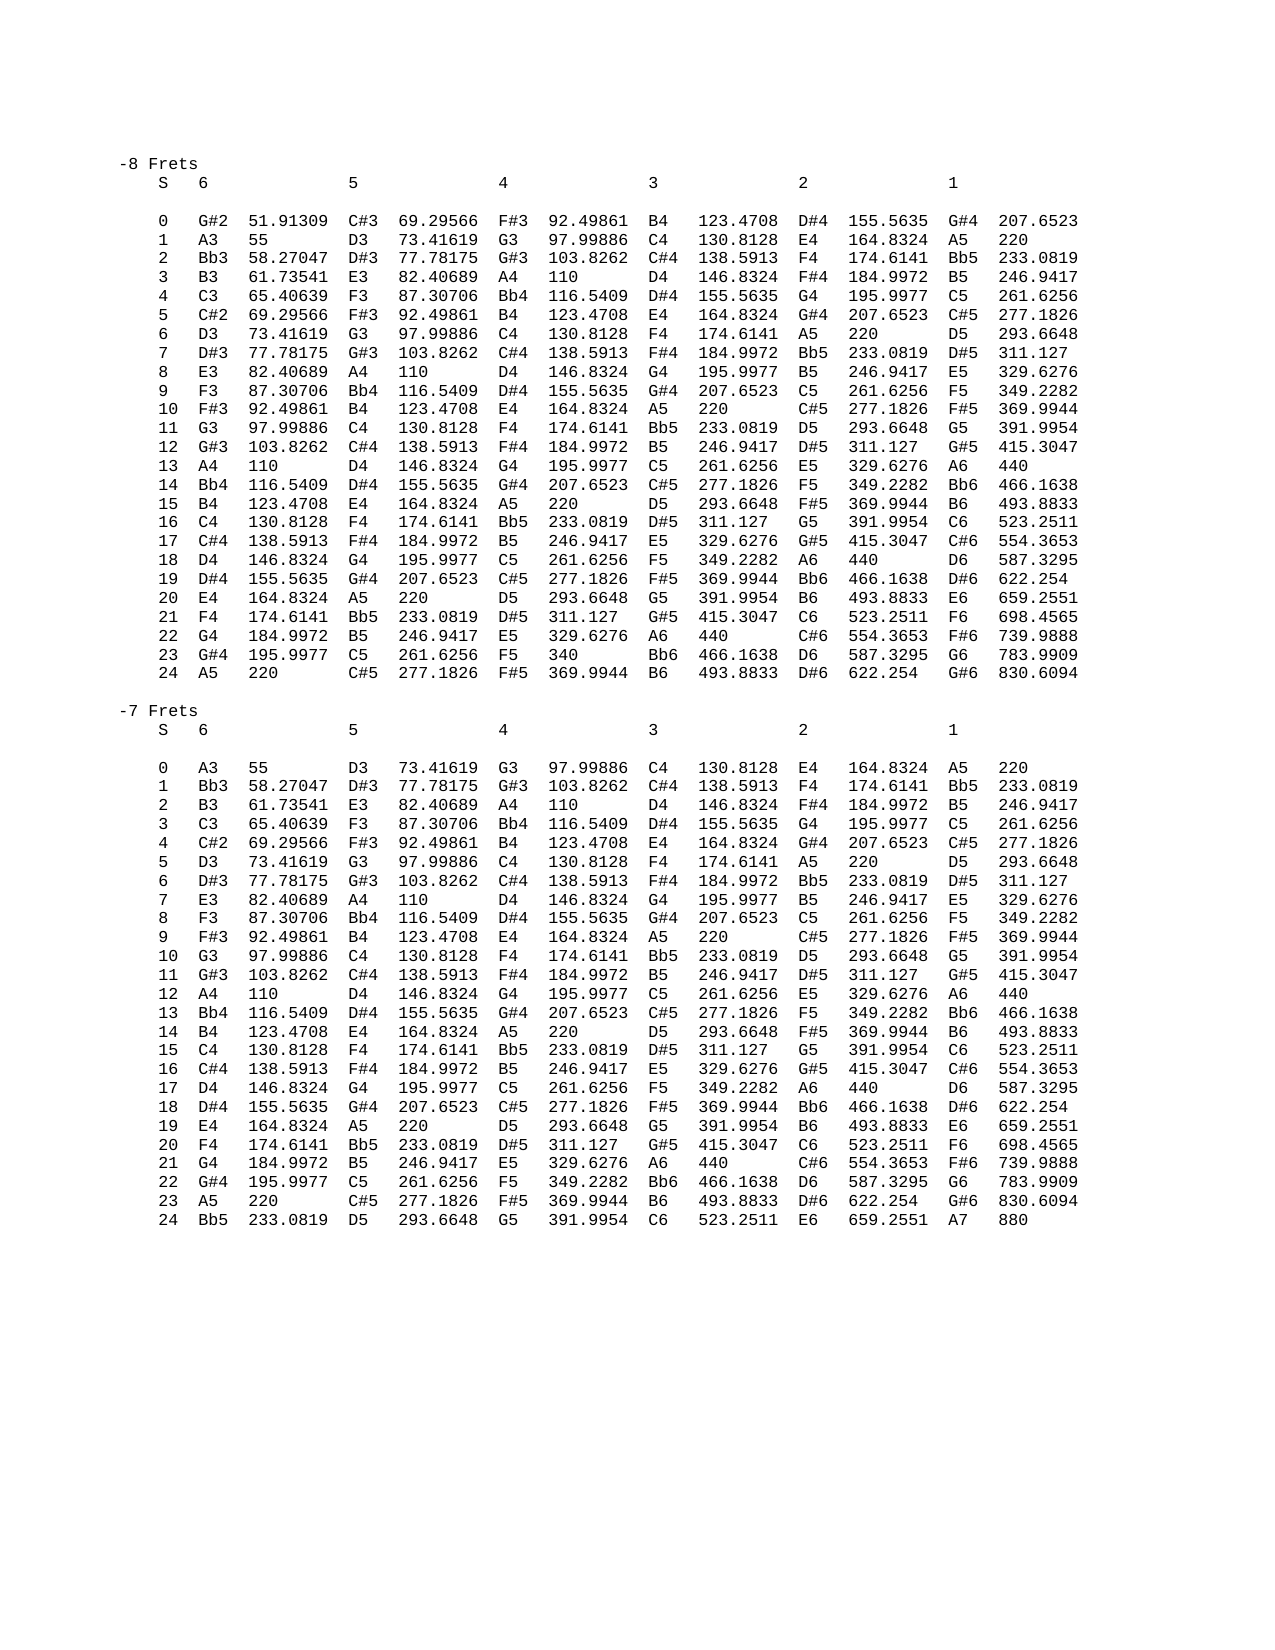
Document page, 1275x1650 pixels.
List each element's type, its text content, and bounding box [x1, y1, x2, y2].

text 10 F#3 92.49861 B4 123.4708 E4 164.8324 A5 220 C#5 277.1826 F#5 369.9944 [118, 401, 1157, 420]
text 3 C3 65.40639 F3 87.30706 Bb4 116.5409 D#4 155.5635 G4 195.9977 C5 261.6256 [118, 816, 1157, 834]
text 24 A5 220 C#5 277.1826 F#5 369.9944 B6 493.8833 D#6 622.254 G#6 830.6094 [118, 665, 1157, 684]
text 20 F4 174.6141 Bb5 233.0819 D#5 311.127 G#5 415.3047 C6 523.2511 F6 698.4565 [118, 1136, 1157, 1155]
text 18 D4 146.8324 G4 195.9977 C5 261.6256 F5 349.2282 A6 440 D6 587.3295 [118, 552, 1157, 571]
text 23 A5 220 C#5 277.1826 F#5 369.9944 B6 493.8833 D#6 622.254 G#6 830.6094 [118, 1193, 1157, 1212]
text 6 D#3 77.78175 G#3 103.8262 C#4 138.5913 F#4 184.9972 Bb5 233.0819 D#5 311.127 [118, 872, 1157, 891]
text 23 G#4 195.9977 C5 261.6256 F5 340 Bb6 466.1638 D6 587.3295 G6 783.9909 [118, 646, 1157, 665]
text 3 B3 61.73541 E3 82.40689 A4 110 D4 146.8324 F#4 184.9972 B5 246.9417 [118, 269, 1157, 288]
text 20 E4 164.8324 A5 220 D5 293.6648 G5 391.9954 B6 493.8833 E6 659.2551 [118, 589, 1157, 608]
text 21 G4 184.9972 B5 246.9417 E5 329.6276 A6 440 C#6 554.3653 F#6 739.9888 [118, 1155, 1157, 1174]
text 9 F#3 92.49861 B4 123.4708 E4 164.8324 A5 220 C#5 277.1826 F#5 369.9944 [118, 929, 1157, 948]
text S 6 5 4 3 2 1 [118, 175, 1157, 193]
text 4 C#2 69.29566 F#3 92.49861 B4 123.4708 E4 164.8324 G#4 207.6523 C#5 277.1826 [118, 834, 1157, 853]
text 9 F3 87.30706 Bb4 116.5409 D#4 155.5635 G#4 207.6523 C5 261.6256 F5 349.2282 [118, 382, 1157, 401]
text -8 Frets [118, 156, 1157, 175]
text 4 C3 65.40639 F3 87.30706 Bb4 116.5409 D#4 155.5635 G4 195.9977 C5 261.6256 [118, 288, 1157, 307]
text 17 C#4 138.5913 F#4 184.9972 B5 246.9417 E5 329.6276 G#5 415.3047 C#6 554.3653 [118, 533, 1157, 552]
text 21 F4 174.6141 Bb5 233.0819 D#5 311.127 G#5 415.3047 C6 523.2511 F6 698.4565 [118, 608, 1157, 627]
text 16 C4 130.8128 F4 174.6141 Bb5 233.0819 D#5 311.127 G5 391.9954 C6 523.2511 [118, 514, 1157, 533]
text 8 F3 87.30706 Bb4 116.5409 D#4 155.5635 G#4 207.6523 C5 261.6256 F5 349.2282 [118, 910, 1157, 929]
text 15 C4 130.8128 F4 174.6141 Bb5 233.0819 D#5 311.127 G5 391.9954 C6 523.2511 [118, 1042, 1157, 1061]
text 13 A4 110 D4 146.8324 G4 195.9977 C5 261.6256 E5 329.6276 A6 440 [118, 457, 1157, 476]
text 6 D3 73.41619 G3 97.99886 C4 130.8128 F4 174.6141 A5 220 D5 293.6648 [118, 326, 1157, 344]
text 0 G#2 51.91309 C#3 69.29566 F#3 92.49861 B4 123.4708 D#4 155.5635 G#4 207.6523 [118, 212, 1157, 231]
text 1 Bb3 58.27047 D#3 77.78175 G#3 103.8262 C#4 138.5913 F4 174.6141 Bb5 233.0819 [118, 778, 1157, 797]
text 14 Bb4 116.5409 D#4 155.5635 G#4 207.6523 C#5 277.1826 F5 349.2282 Bb6 466.1638 [118, 476, 1157, 495]
text 5 C#2 69.29566 F#3 92.49861 B4 123.4708 E4 164.8324 G#4 207.6523 C#5 277.1826 [118, 307, 1157, 326]
text 22 G#4 195.9977 C5 261.6256 F5 349.2282 Bb6 466.1638 D6 587.3295 G6 783.9909 [118, 1174, 1157, 1193]
text 24 Bb5 233.0819 D5 293.6648 G5 391.9954 C6 523.2511 E6 659.2551 A7 880 [118, 1212, 1157, 1231]
text 13 Bb4 116.5409 D#4 155.5635 G#4 207.6523 C#5 277.1826 F5 349.2282 Bb6 466.1638 [118, 1004, 1157, 1023]
text 19 D#4 155.5635 G#4 207.6523 C#5 277.1826 F#5 369.9944 Bb6 466.1638 D#6 622.254 [118, 571, 1157, 589]
text 10 G3 97.99886 C4 130.8128 F4 174.6141 Bb5 233.0819 D5 293.6648 G5 391.9954 [118, 948, 1157, 967]
text 17 D4 146.8324 G4 195.9977 C5 261.6256 F5 349.2282 A6 440 D6 587.3295 [118, 1080, 1157, 1098]
text 2 B3 61.73541 E3 82.40689 A4 110 D4 146.8324 F#4 184.9972 B5 246.9417 [118, 797, 1157, 816]
text 7 E3 82.40689 A4 110 D4 146.8324 G4 195.9977 B5 246.9417 E5 329.6276 [118, 891, 1157, 910]
text 19 E4 164.8324 A5 220 D5 293.6648 G5 391.9954 B6 493.8833 E6 659.2551 [118, 1117, 1157, 1136]
text -7 Frets [118, 703, 1157, 721]
text 5 D3 73.41619 G3 97.99886 C4 130.8128 F4 174.6141 A5 220 D5 293.6648 [118, 853, 1157, 872]
text 0 A3 55 D3 73.41619 G3 97.99886 C4 130.8128 E4 164.8324 A5 220 [118, 759, 1157, 778]
text 22 G4 184.9972 B5 246.9417 E5 329.6276 A6 440 C#6 554.3653 F#6 739.9888 [118, 627, 1157, 646]
text 11 G#3 103.8262 C#4 138.5913 F#4 184.9972 B5 246.9417 D#5 311.127 G#5 415.3047 [118, 967, 1157, 985]
text 14 B4 123.4708 E4 164.8324 A5 220 D5 293.6648 F#5 369.9944 B6 493.8833 [118, 1023, 1157, 1042]
text 15 B4 123.4708 E4 164.8324 A5 220 D5 293.6648 F#5 369.9944 B6 493.8833 [118, 495, 1157, 514]
text 1 A3 55 D3 73.41619 G3 97.99886 C4 130.8128 E4 164.8324 A5 220 [118, 231, 1157, 250]
text 7 D#3 77.78175 G#3 103.8262 C#4 138.5913 F#4 184.9972 Bb5 233.0819 D#5 311.127 [118, 344, 1157, 363]
text 16 C#4 138.5913 F#4 184.9972 B5 246.9417 E5 329.6276 G#5 415.3047 C#6 554.3653 [118, 1061, 1157, 1080]
text 8 E3 82.40689 A4 110 D4 146.8324 G4 195.9977 B5 246.9417 E5 329.6276 [118, 363, 1157, 382]
text 12 A4 110 D4 146.8324 G4 195.9977 C5 261.6256 E5 329.6276 A6 440 [118, 985, 1157, 1004]
text 12 G#3 103.8262 C#4 138.5913 F#4 184.9972 B5 246.9417 D#5 311.127 G#5 415.3047 [118, 439, 1157, 457]
text 18 D#4 155.5635 G#4 207.6523 C#5 277.1826 F#5 369.9944 Bb6 466.1638 D#6 622.254 [118, 1098, 1157, 1117]
text 11 G3 97.99886 C4 130.8128 F4 174.6141 Bb5 233.0819 D5 293.6648 G5 391.9954 [118, 420, 1157, 439]
text 2 Bb3 58.27047 D#3 77.78175 G#3 103.8262 C#4 138.5913 F4 174.6141 Bb5 233.0819 [118, 250, 1157, 269]
text S 6 5 4 3 2 1 [118, 721, 1157, 740]
